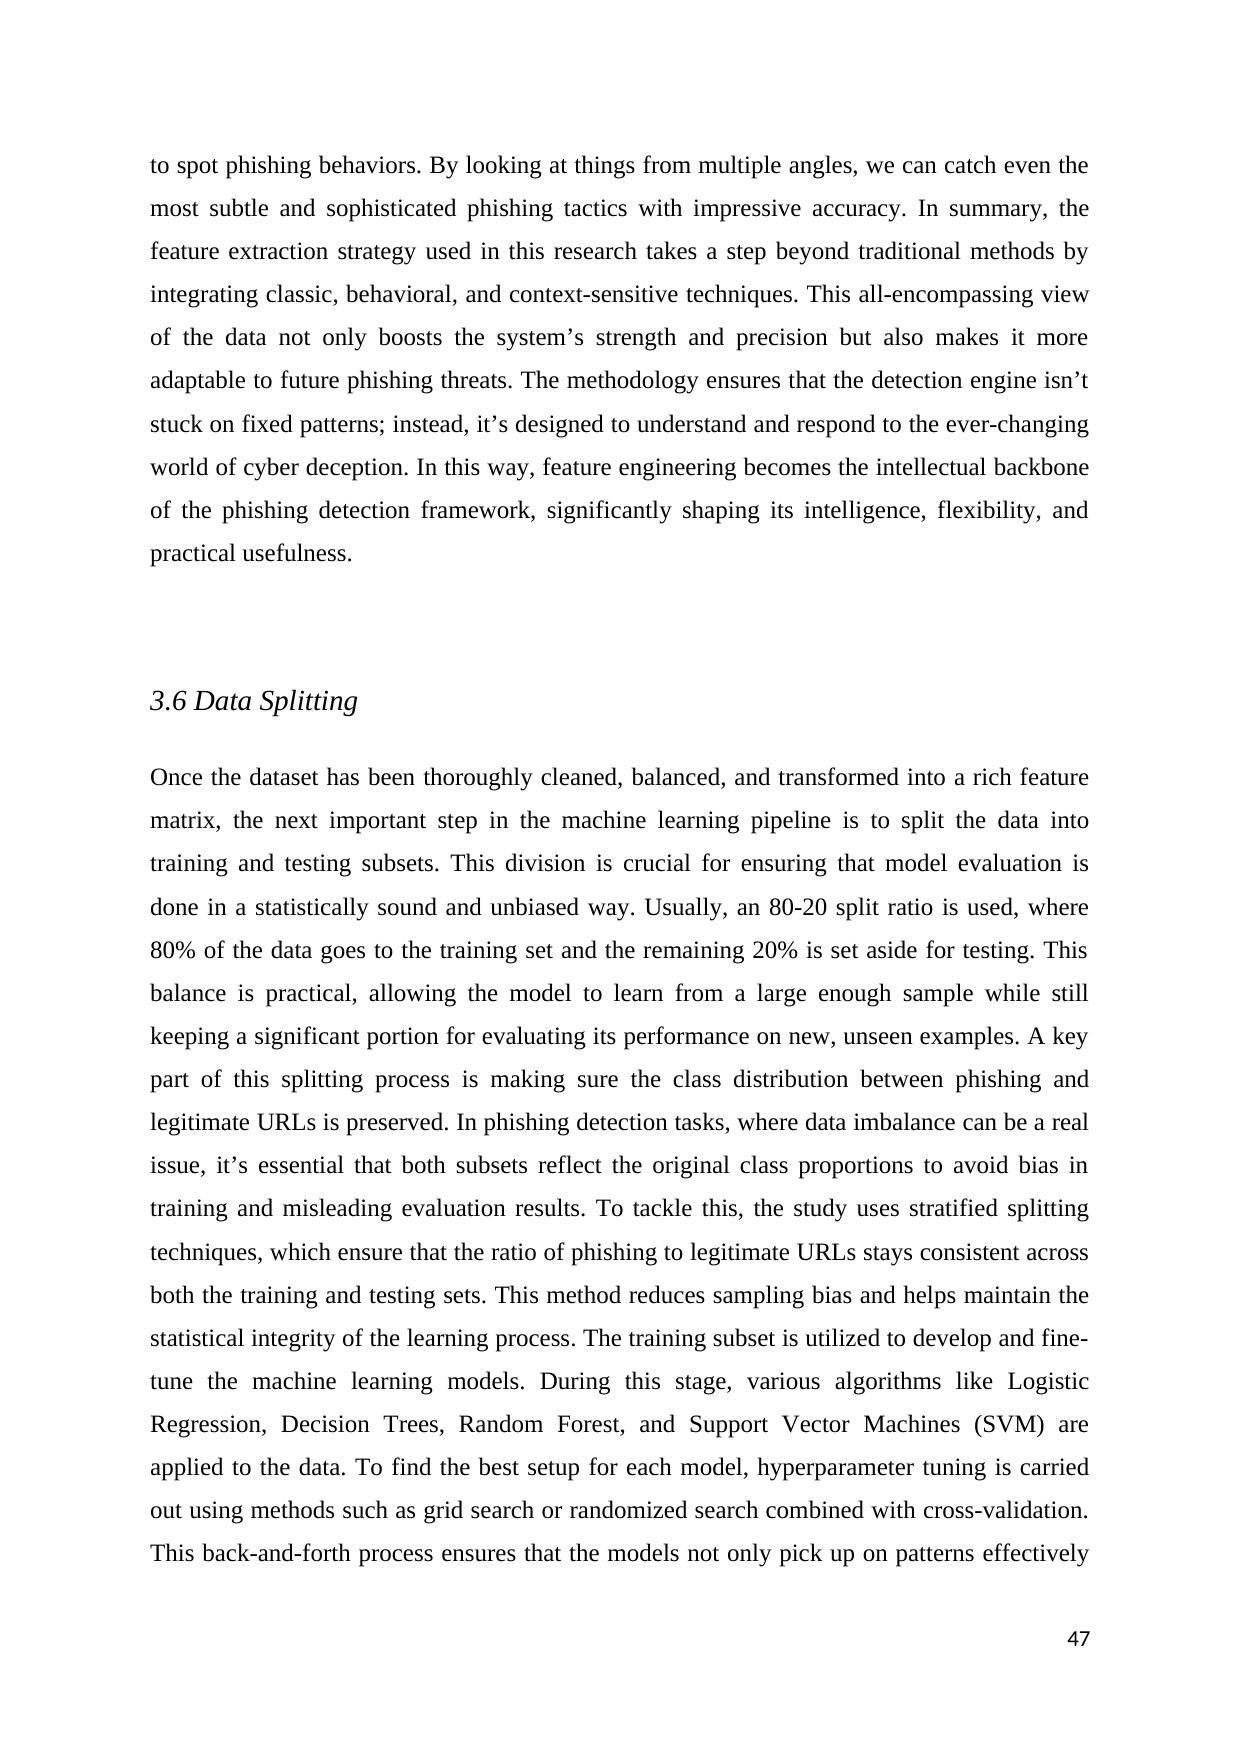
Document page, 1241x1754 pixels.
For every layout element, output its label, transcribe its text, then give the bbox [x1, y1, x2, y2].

subtitle 3.6 Data Splitting [150, 683, 1090, 716]
subtitle Once the dataset has been thoroughly cleaned, balanced, and transformed into a rich feature matrix, the next important step in the machine learning pipeline is to split the data into training and testing subsets. This division is crucial for ensuring that model evaluation is done in a statistically sound and unbiased way. Usually, an 80-20 split ratio is used, where 80% of the data goes to the training set and the remaining 20% is set aside for testing. This balance is practical, allowing the model to learn from a large enough sample while still keeping a significant portion for evaluating its performance on new, unseen examples. A key part of this splitting process is making sure the class distribution between phishing and legitimate URLs is preserved. In phishing detection tasks, where data imbalance can be a real issue, it’s essential that both subsets reflect the original class proportions to avoid bias in training and misleading evaluation results. To tackle this, the study uses stratified splitting techniques, which ensure that the ratio of phishing to legitimate URLs stays consistent across both the training and testing sets. This method reduces sampling bias and helps maintain the statistical integrity of the learning process. The training subset is utilized to develop and fine-tune the machine learning models. During this stage, various algorithms like Logistic Regression, Decision Trees, Random Forest, and Support Vector Machines (SVM) are applied to the data. To find the best setup for each model, hyperparameter tuning is carried out using methods such as grid search or randomized search combined with cross-validation. This back-and-forth process ensures that the models not only pick up on patterns effectively [150, 762, 1090, 1567]
subtitle to spot phishing behaviors. By looking at things from multiple angles, we can catch even the most subtle and sophisticated phishing tactics with impressive accuracy. In summary, the feature extraction strategy used in this research takes a step beyond traditional methods by integrating classic, behavioral, and context-sensitive techniques. This all-encompassing view of the data not only boosts the system’s strength and precision but also makes it more adaptable to future phishing threats. The methodology ensures that the detection engine isn’t stuck on fixed patterns; instead, it’s designed to understand and respond to the ever-changing world of cyber deception. In this way, feature engineering becomes the intellectual backbone of the phishing detection framework, significantly shaping its intelligence, flexibility, and practical usefulness. [150, 150, 1090, 567]
